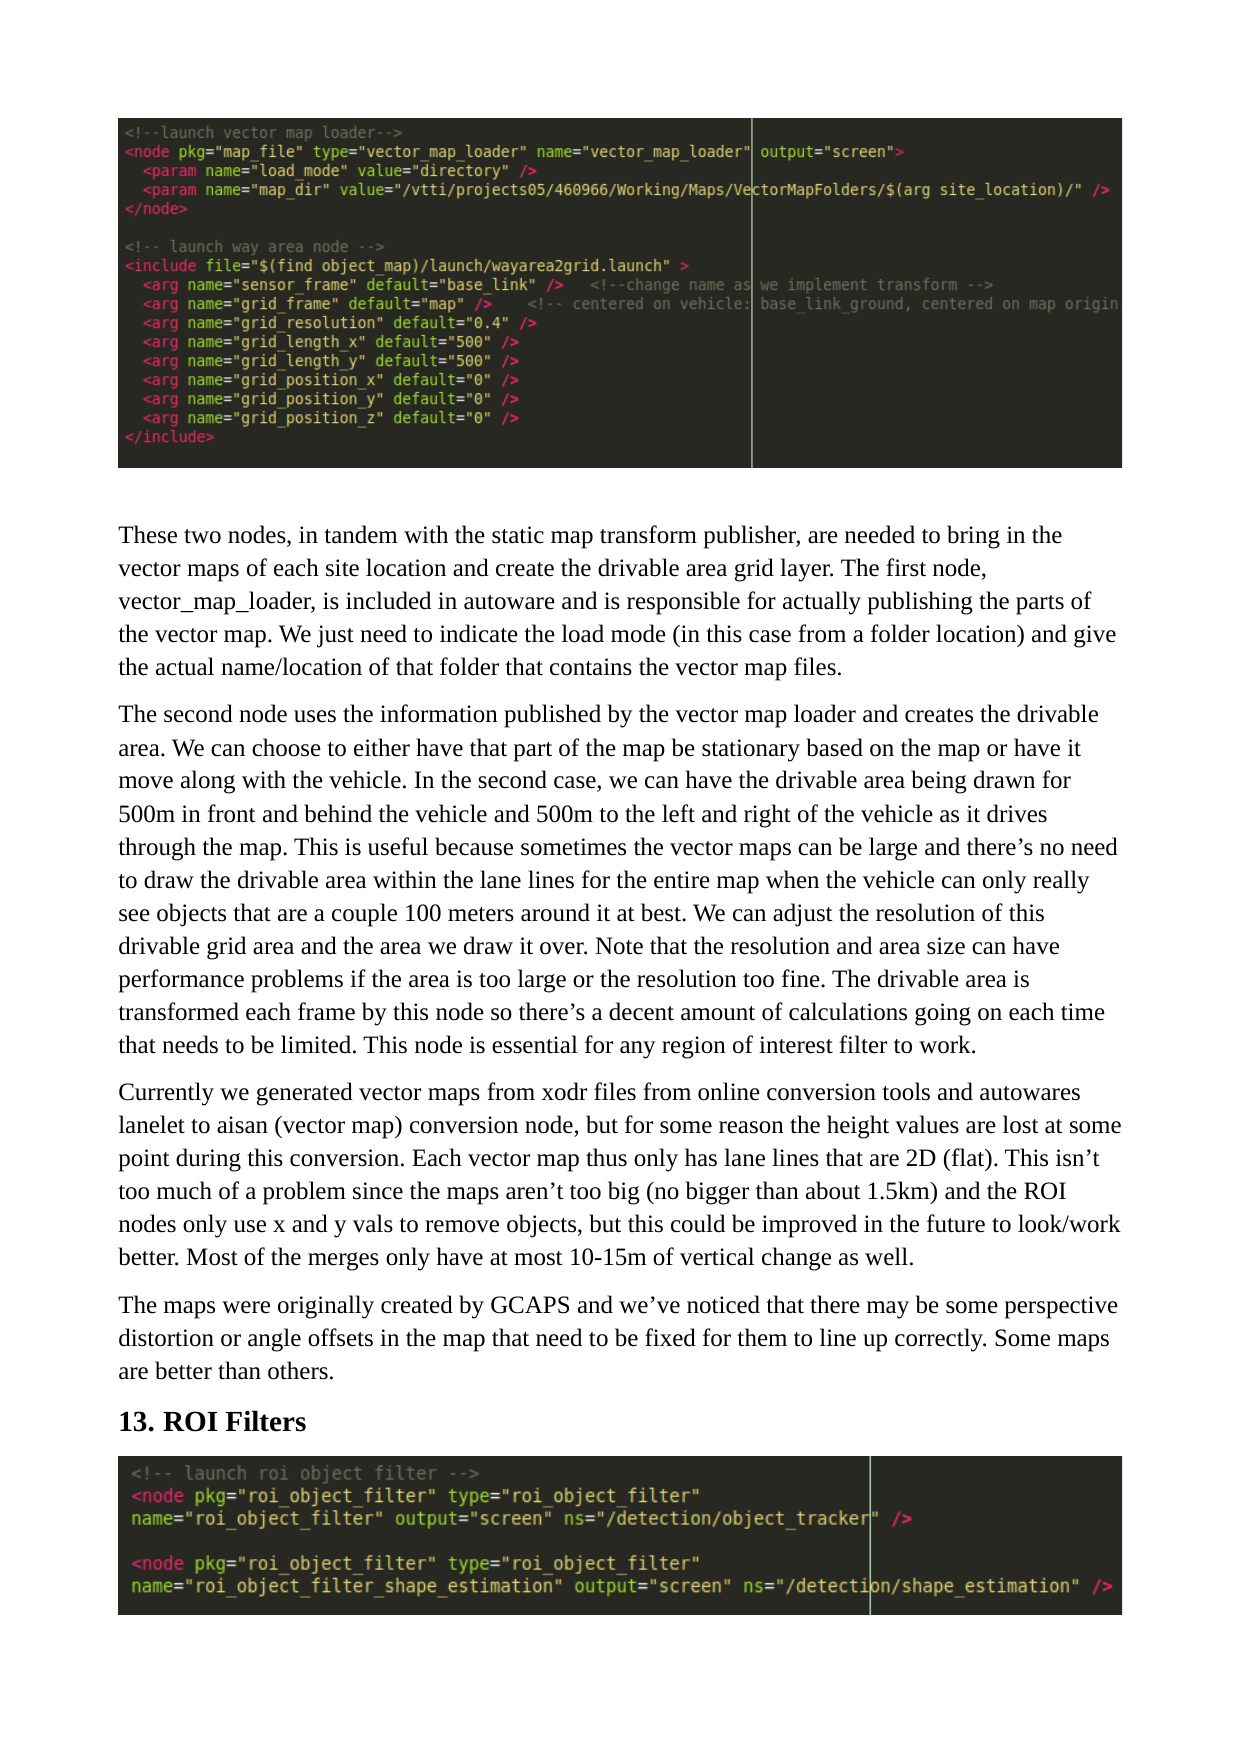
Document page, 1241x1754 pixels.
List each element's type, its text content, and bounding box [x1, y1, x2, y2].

picture [118, 118, 1123, 468]
list ROI Filters [118, 1404, 1122, 1437]
picture [118, 1456, 1123, 1615]
text These two nodes, in tandem with the static map transform publisher, are needed to bring in the vector maps of each site location and create the drivable area grid layer. The first node, vector_map_loader, is included in autoware and is responsible for actually publishing the parts of the vector map. We just need to indicate the load mode (in this case from a folder location) and give the actual name/location of that folder that contains the vector map files. [118, 520, 1122, 681]
text The maps were originally created by GCAPS and we’ve noticed that there may be some perspective distortion or angle offsets in the map that need to be fixed for them to line up correctly. Some maps are better than others. [118, 1290, 1122, 1385]
text The second node uses the information published by the vector map loader and creates the drivable area. We can choose to either have that part of the map be stationary based on the map or have it move along with the vehicle. In the second case, we can have the drivable area being drawn for 500m in front and behind the vehicle and 500m to the left and right of the vehicle as it drives through the map. This is useful because sometimes the vector maps can be large and there’s no need to draw the drivable area within the lane lines for the entire map when the vehicle can only really see objects that are a couple 100 meters around it at best. We can adjust the resolution of this drivable grid area and the area we draw it over. Note that the resolution and area size can have performance problems if the area is too large or the resolution too fine. The drivable area is transformed each frame by this node so there’s a decent amount of calculations going on each time that needs to be limited. This node is essential for any region of interest filter to work. [118, 699, 1122, 1058]
text Currently we generated vector maps from xodr files from online conversion tools and autowares lanelet to aisan (vector map) conversion node, but for some reason the height values are lost at some point during this conversion. Each vector map thus only has lane lines that are 2D (flat). This isn’t too much of a problem since the maps aren’t too big (no bigger than about 1.5km) and the ROI nodes only use x and y vals to remove objects, but this could be improved in the future to look/work better. Most of the merges only have at most 10-15m of vertical change as well. [118, 1077, 1122, 1271]
